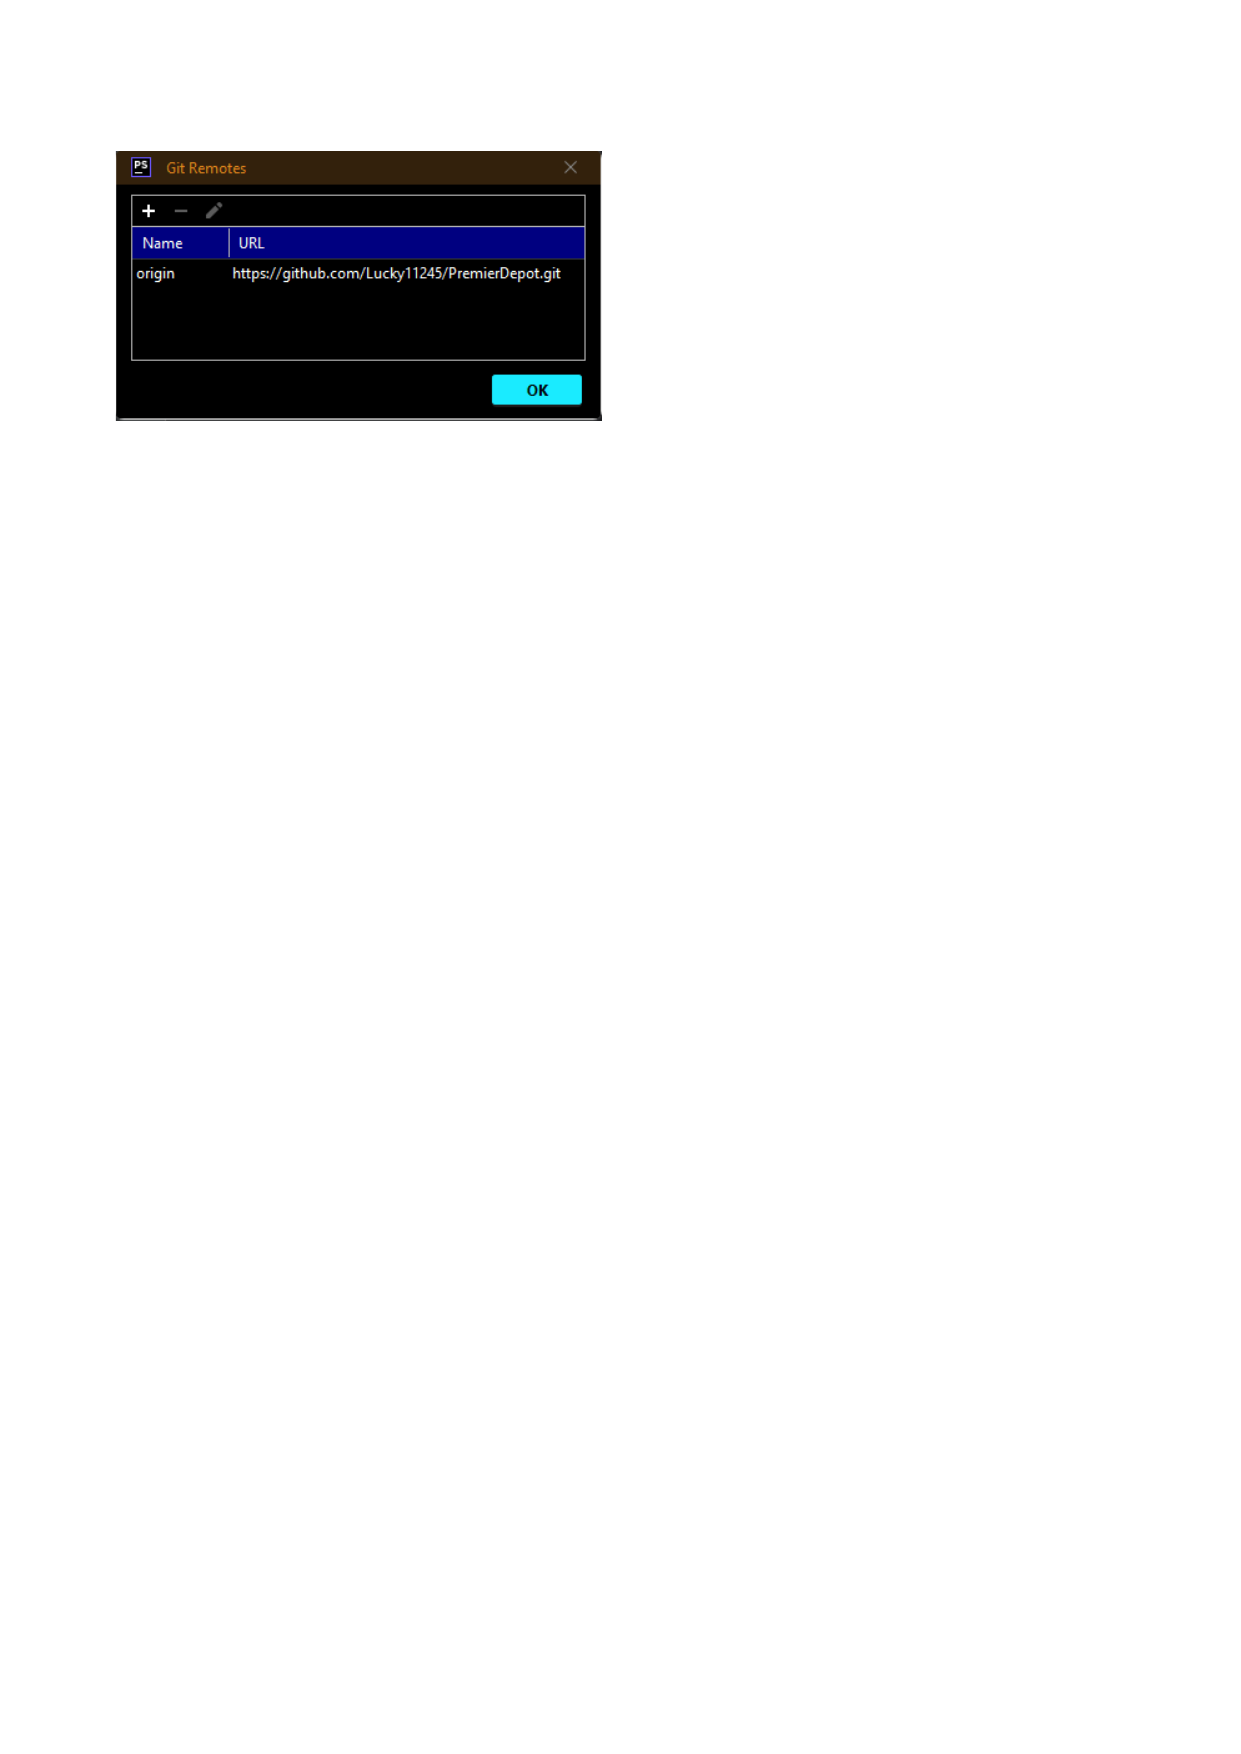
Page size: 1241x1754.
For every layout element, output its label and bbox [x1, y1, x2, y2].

picture [115, 151, 602, 421]
